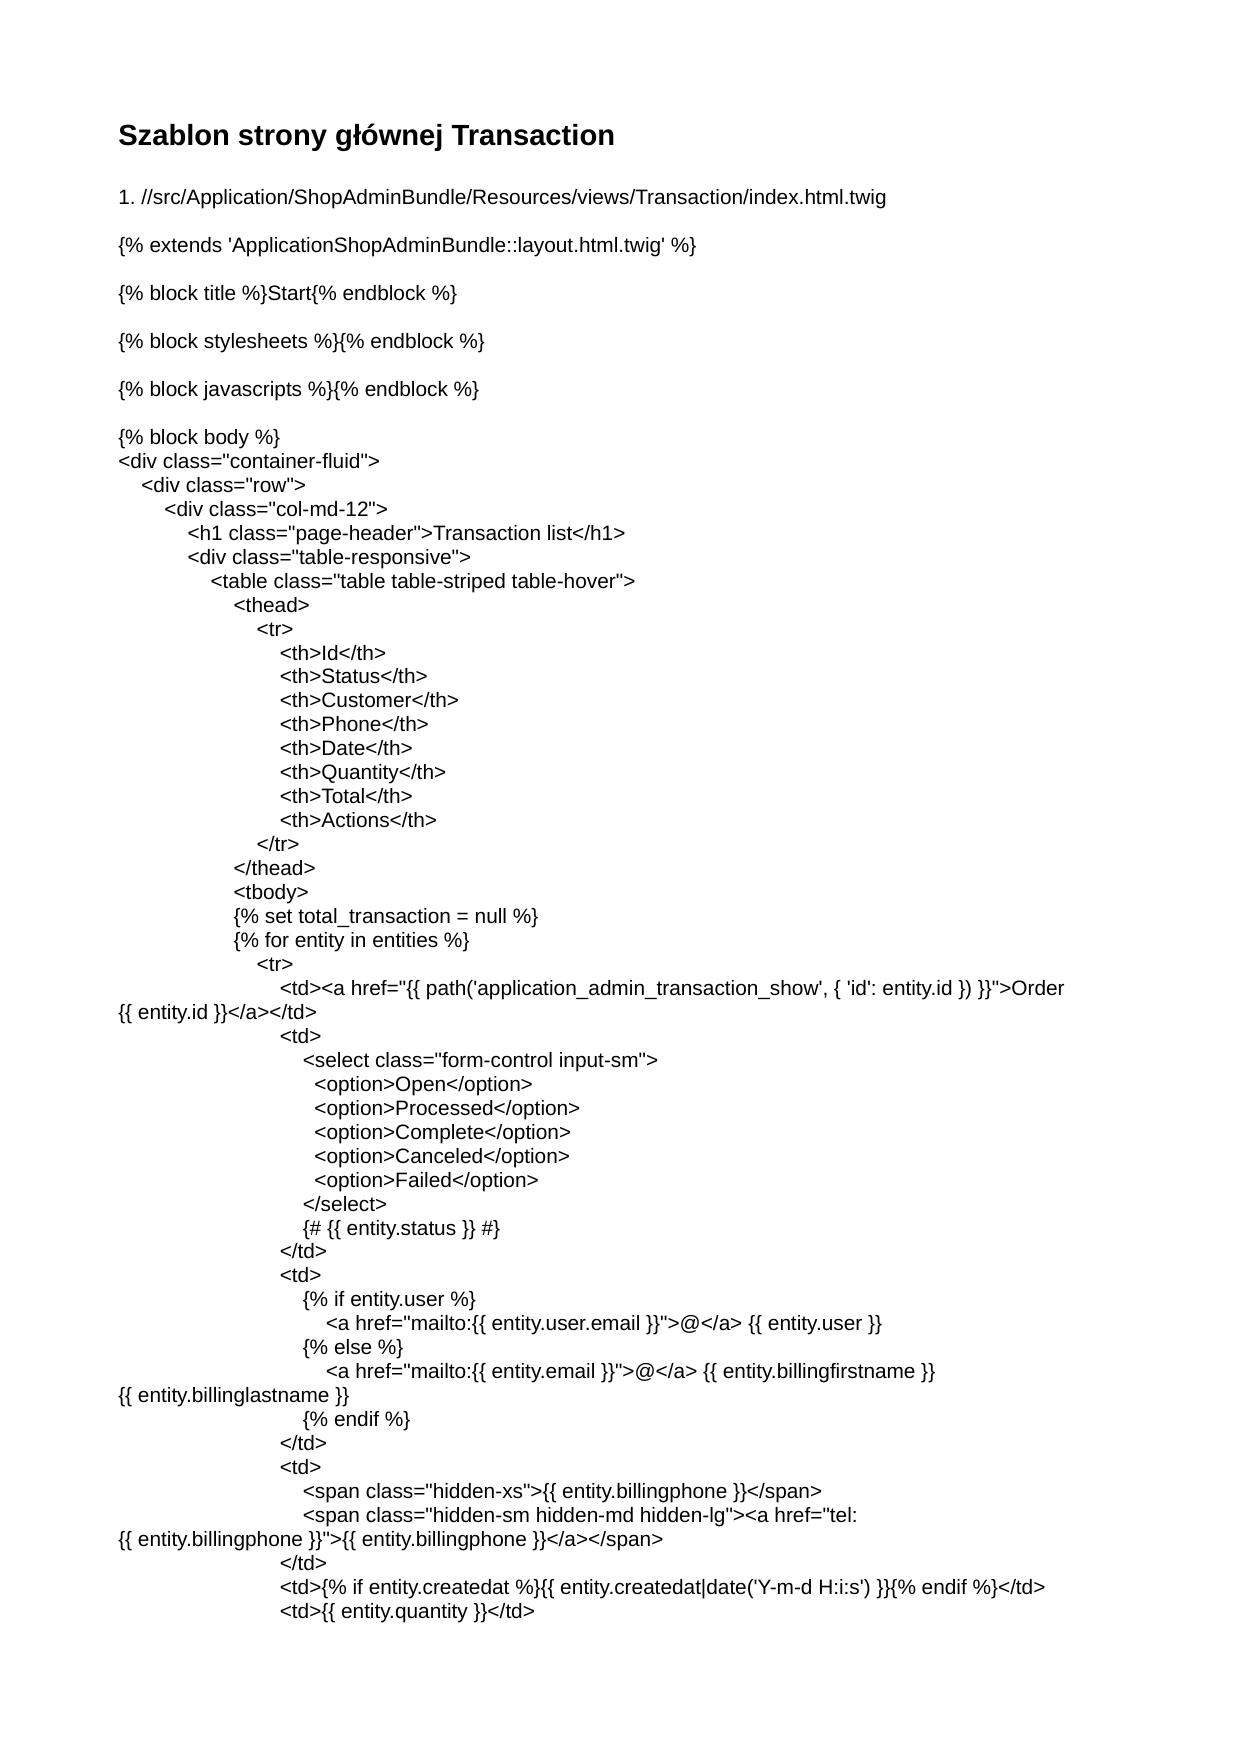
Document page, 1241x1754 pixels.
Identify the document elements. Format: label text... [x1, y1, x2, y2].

text <option>Open</option> [118, 1072, 1122, 1096]
text {% if entity.user %} [118, 1287, 1122, 1311]
text <thead> [118, 592, 1122, 616]
text </td> [118, 1431, 1122, 1455]
text <span class="hidden-xs">{{ entity.billingphone }}</span> [118, 1479, 1122, 1503]
text {% block title %}Start{% endblock %} [118, 281, 1122, 305]
text <option>Complete</option> [118, 1119, 1122, 1143]
text <td>{% if entity.createdat %}{{ entity.createdat|date('Y-m-d H:i:s') }}{% endif %}</td> [118, 1575, 1122, 1599]
text {% for entity in entities %} [118, 928, 1122, 952]
text <td><a href="{{ path('application_admin_transaction_show', { 'id': entity.id }) }}">Order {{ entity.id }}</a></td> [118, 976, 1122, 1024]
text <option>Failed</option> [118, 1167, 1122, 1191]
text {% set total_transaction = null %} [118, 904, 1122, 928]
text <th>Phone</th> [118, 712, 1122, 736]
text <div class="container-fluid"> [118, 449, 1122, 473]
text <tr> [118, 616, 1122, 640]
text </td> [118, 1239, 1122, 1263]
text <div class="col-md-12"> [118, 497, 1122, 521]
text <th>Total</th> [118, 784, 1122, 808]
text {% block stylesheets %}{% endblock %} [118, 329, 1122, 353]
text {% block javascripts %}{% endblock %} [118, 377, 1122, 401]
text <th>Customer</th> [118, 688, 1122, 712]
text </thead> [118, 856, 1122, 880]
text <th>Date</th> [118, 736, 1122, 760]
text <span class="hidden-sm hidden-md hidden-lg"><a href="tel:{{ entity.billingphone }}">{{ entity.billingphone }}</a></span> [118, 1503, 1122, 1551]
text <td> [118, 1024, 1122, 1048]
text <table class="table table-striped table-hover"> [118, 568, 1122, 592]
text <a href="mailto:{{ entity.email }}">@</a> {{ entity.billingfirstname }} {{ entity.billinglastname }} [118, 1359, 1122, 1407]
text <option>Canceled</option> [118, 1143, 1122, 1167]
text <th>Quantity</th> [118, 760, 1122, 784]
text <tbody> [118, 880, 1122, 904]
text <tr> [118, 952, 1122, 976]
text <th>Status</th> [118, 664, 1122, 688]
text <h1 class="page-header">Transaction list</h1> [118, 521, 1122, 544]
text 1. //src/Application/ShopAdminBundle/Resources/views/Transaction/index.html.twig [118, 185, 1122, 209]
text {% else %} [118, 1335, 1122, 1359]
text {# {{ entity.status }} #} [118, 1215, 1122, 1239]
text <div class="row"> [118, 473, 1122, 497]
text </tr> [118, 832, 1122, 856]
text {% endif %} [118, 1407, 1122, 1431]
text <td>{{ entity.quantity }}</td> [118, 1599, 1122, 1623]
text <div class="table-responsive"> [118, 544, 1122, 568]
text </td> [118, 1551, 1122, 1575]
text <th>Actions</th> [118, 808, 1122, 832]
text <th>Id</th> [118, 640, 1122, 664]
text Szablon strony głównej Transaction [118, 118, 1122, 152]
text <option>Processed</option> [118, 1096, 1122, 1119]
text <td> [118, 1263, 1122, 1287]
text {% extends 'ApplicationShopAdminBundle::layout.html.twig' %} [118, 233, 1122, 257]
text <select class="form-control input-sm"> [118, 1048, 1122, 1072]
text </select> [118, 1191, 1122, 1215]
text <td> [118, 1455, 1122, 1479]
text <a href="mailto:{{ entity.user.email }}">@</a> {{ entity.user }} [118, 1311, 1122, 1335]
text {% block body %} [118, 425, 1122, 449]
